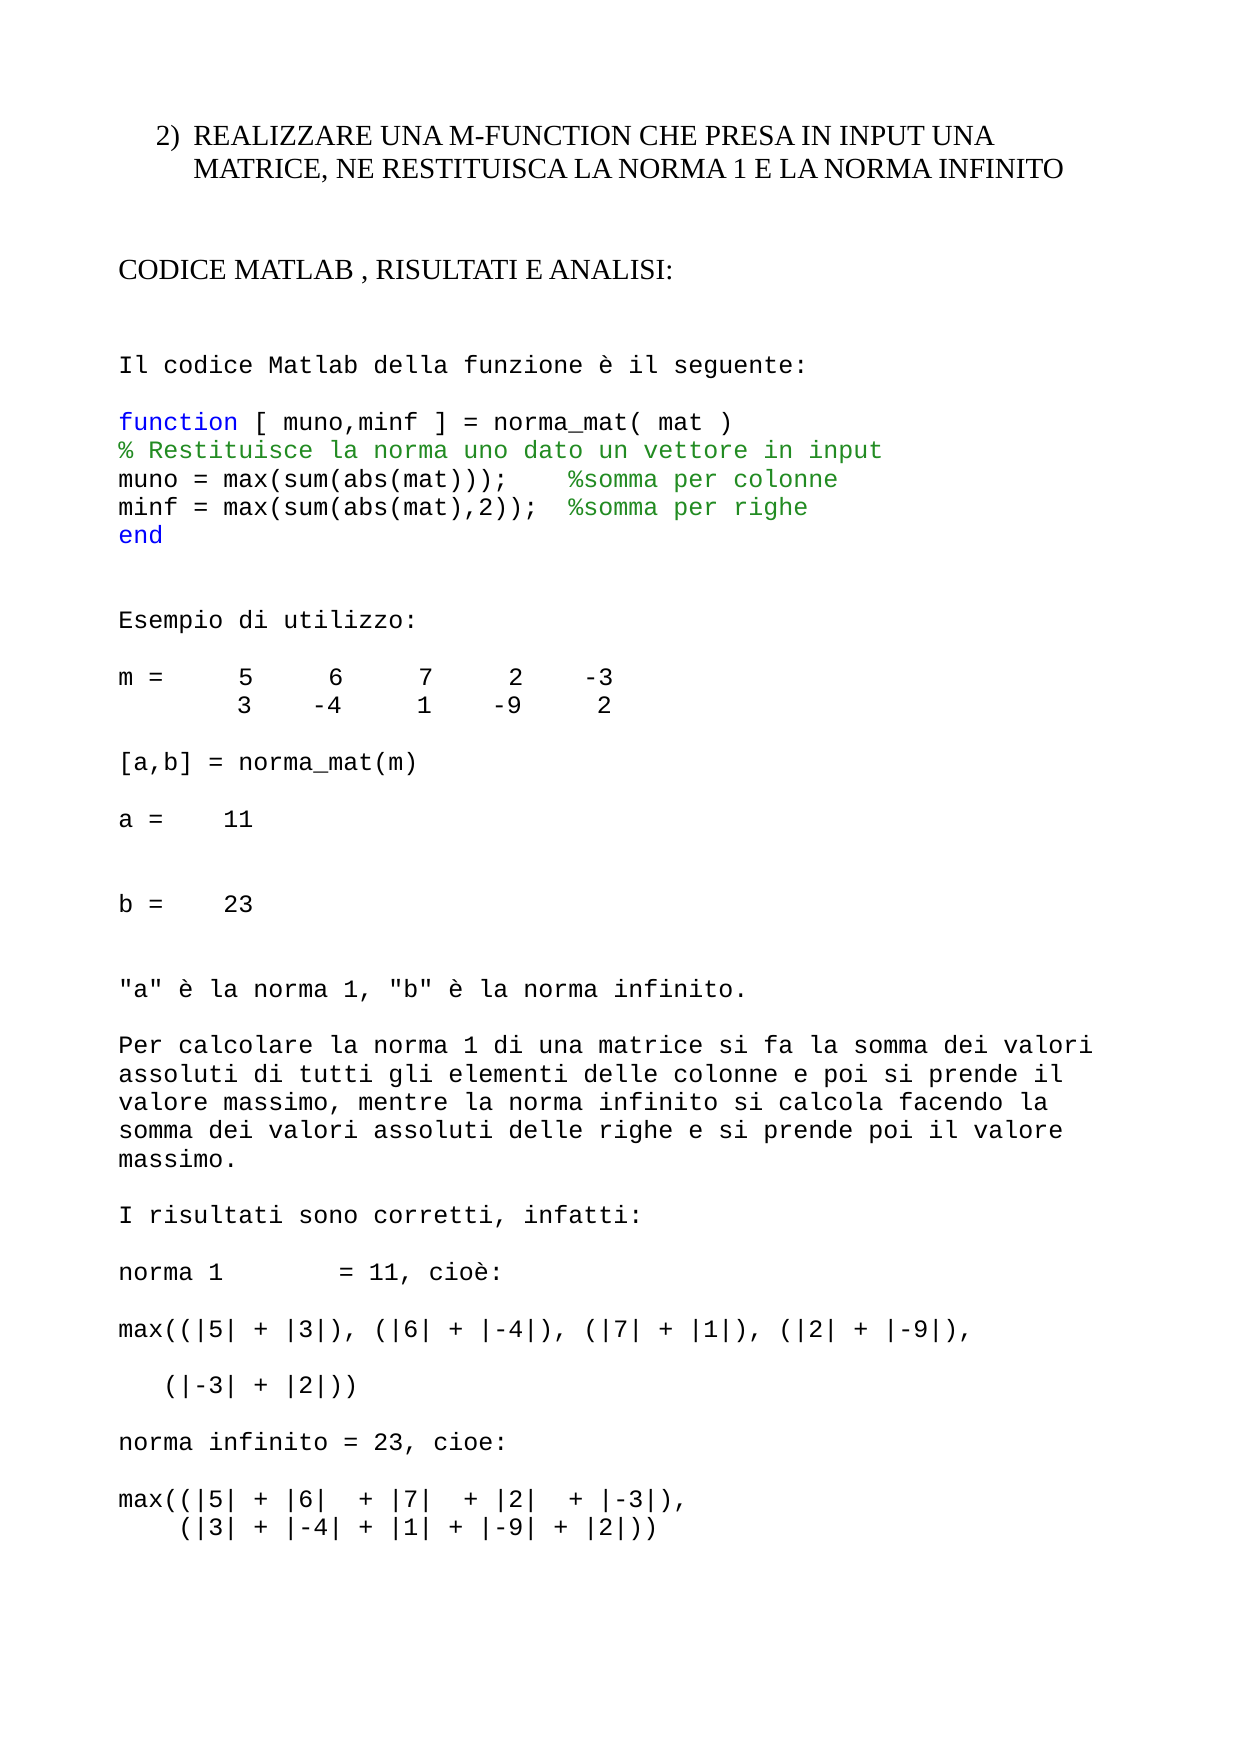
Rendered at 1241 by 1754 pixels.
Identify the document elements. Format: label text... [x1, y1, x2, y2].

text (|-3| + |2|)) [118, 1373, 1122, 1401]
text [a,b] = norma_mat(m) [118, 749, 1122, 778]
text end [118, 523, 1122, 551]
text max((|5| + |3|), (|6| + |-4|), (|7| + |1|), (|2| + |-9|), [118, 1316, 1122, 1344]
text (|3| + |-4| + |1| + |-9| + |2|)) [118, 1514, 1122, 1543]
text minf = max(sum(abs(mat),2)); %somma per righe [118, 494, 1122, 523]
text "a" è la norma 1, "b" è la norma infinito. [118, 976, 1122, 1004]
text % Restituisce la norma uno dato un vettore in input [118, 438, 1122, 466]
text I risultati sono corretti, infatti: [118, 1203, 1122, 1231]
text a = 11 [118, 806, 1122, 834]
list REALIZZARE UNA M-FUNCTION CHE PRESA IN INPUT UNA MATRICE, NE RESTITUISCA LA NORMA 1 E LA NORMA INFINITO [156, 118, 1122, 185]
text b = 23 [118, 891, 1122, 919]
text norma infinito = 23, cioe: [118, 1429, 1122, 1458]
text muno = max(sum(abs(mat))); %somma per colonne [118, 466, 1122, 494]
text max((|5| + |6| + |7| + |2| + |-3|), [118, 1486, 1122, 1514]
text Esempio di utilizzo: [118, 608, 1122, 636]
text Il codice Matlab della funzione è il seguente: [118, 353, 1122, 381]
text m = 5 6 7 2 -3 [118, 664, 1122, 693]
text function [ muno,minf ] = norma_mat( mat ) [118, 409, 1122, 438]
text 3 -4 1 -9 2 [118, 693, 1122, 721]
text norma 1 = 11, cioè: [118, 1259, 1122, 1288]
text Per calcolare la norma 1 di una matrice si fa la somma dei valori assoluti di tutti gli elementi delle colonne e poi si prende il valore massimo, mentre la norma infinito si calcola facendo la somma dei valori assoluti delle righe e si prende poi il valore massimo. [118, 1033, 1122, 1174]
text CODICE MATLAB , RISULTATI E ANALISI: [118, 252, 1122, 286]
